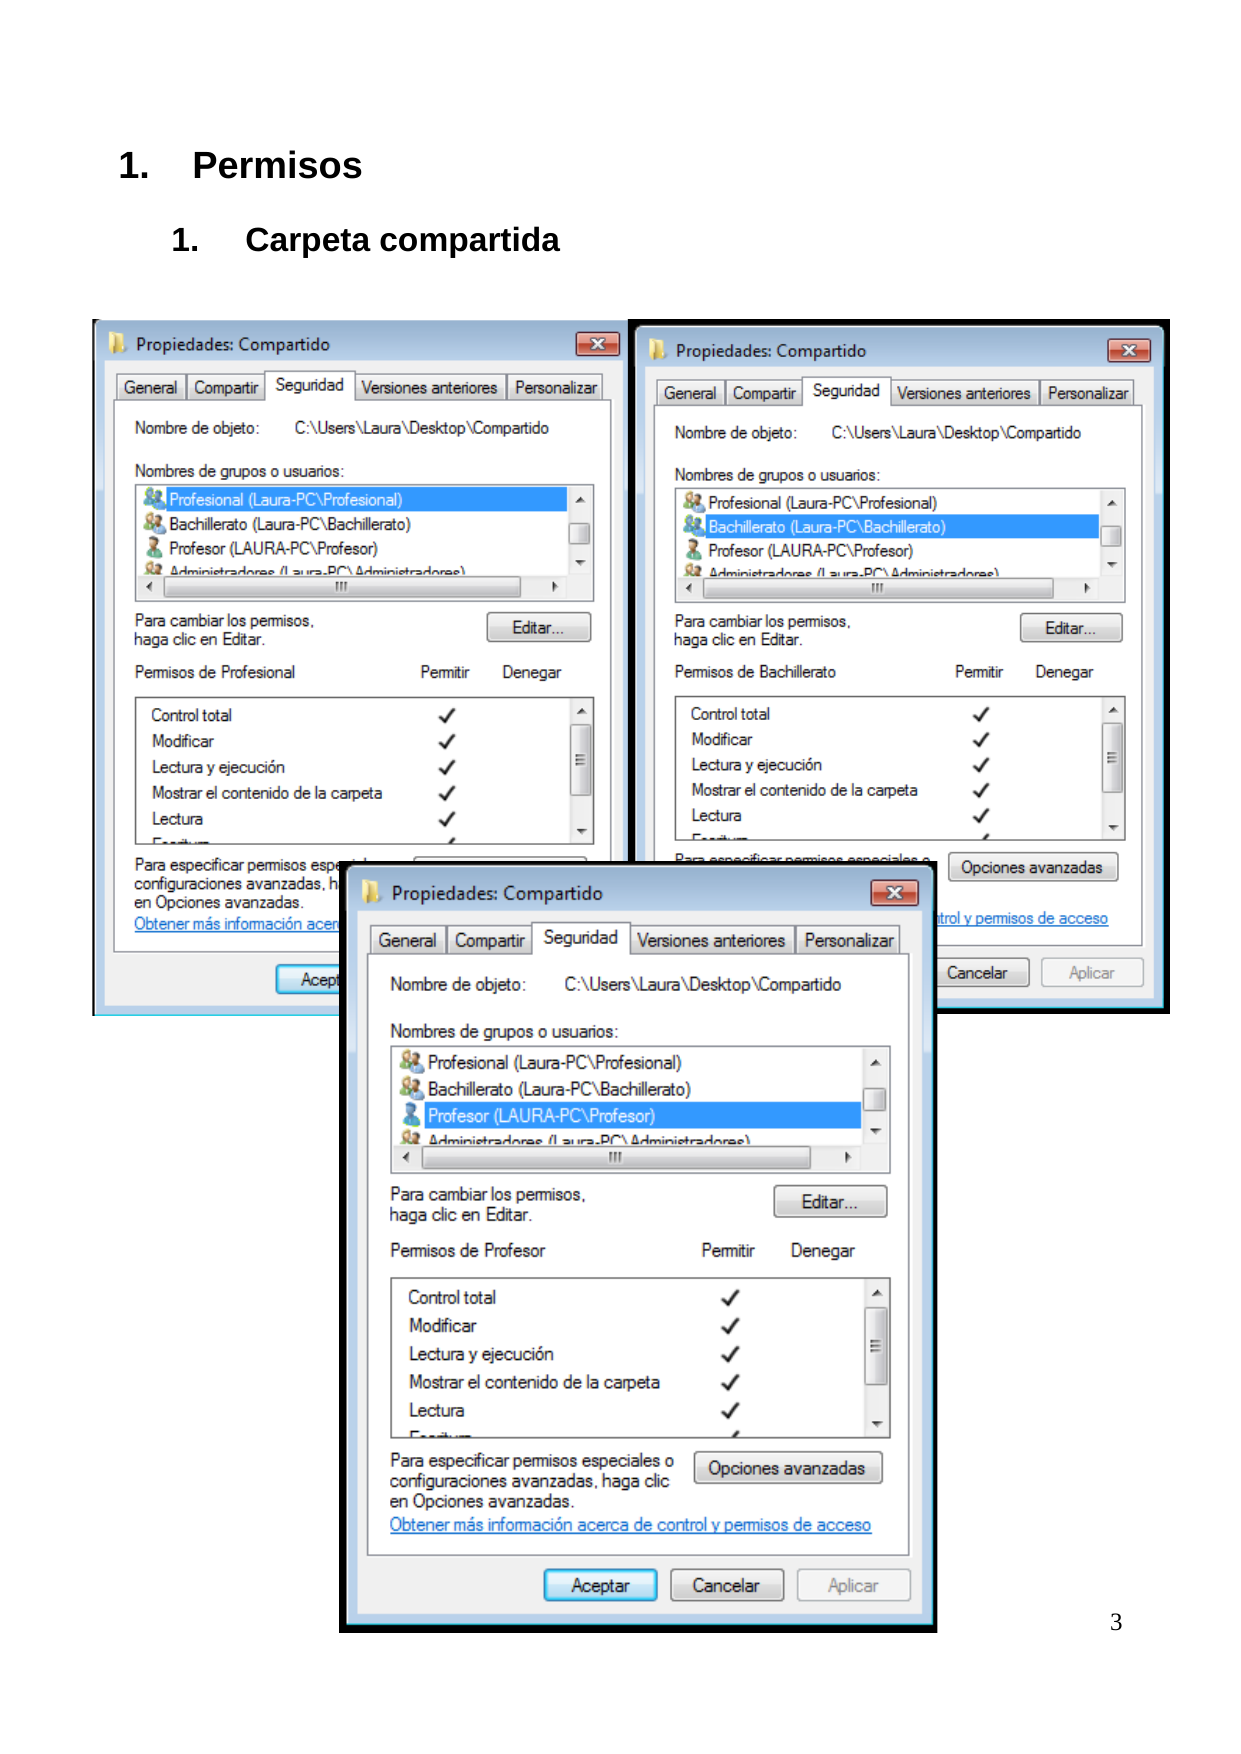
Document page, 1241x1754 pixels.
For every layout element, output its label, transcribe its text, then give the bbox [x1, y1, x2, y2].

subtitle Permisos [118, 143, 1122, 187]
subtitle Carpeta compartida [171, 220, 1122, 259]
picture [92, 319, 1170, 1633]
